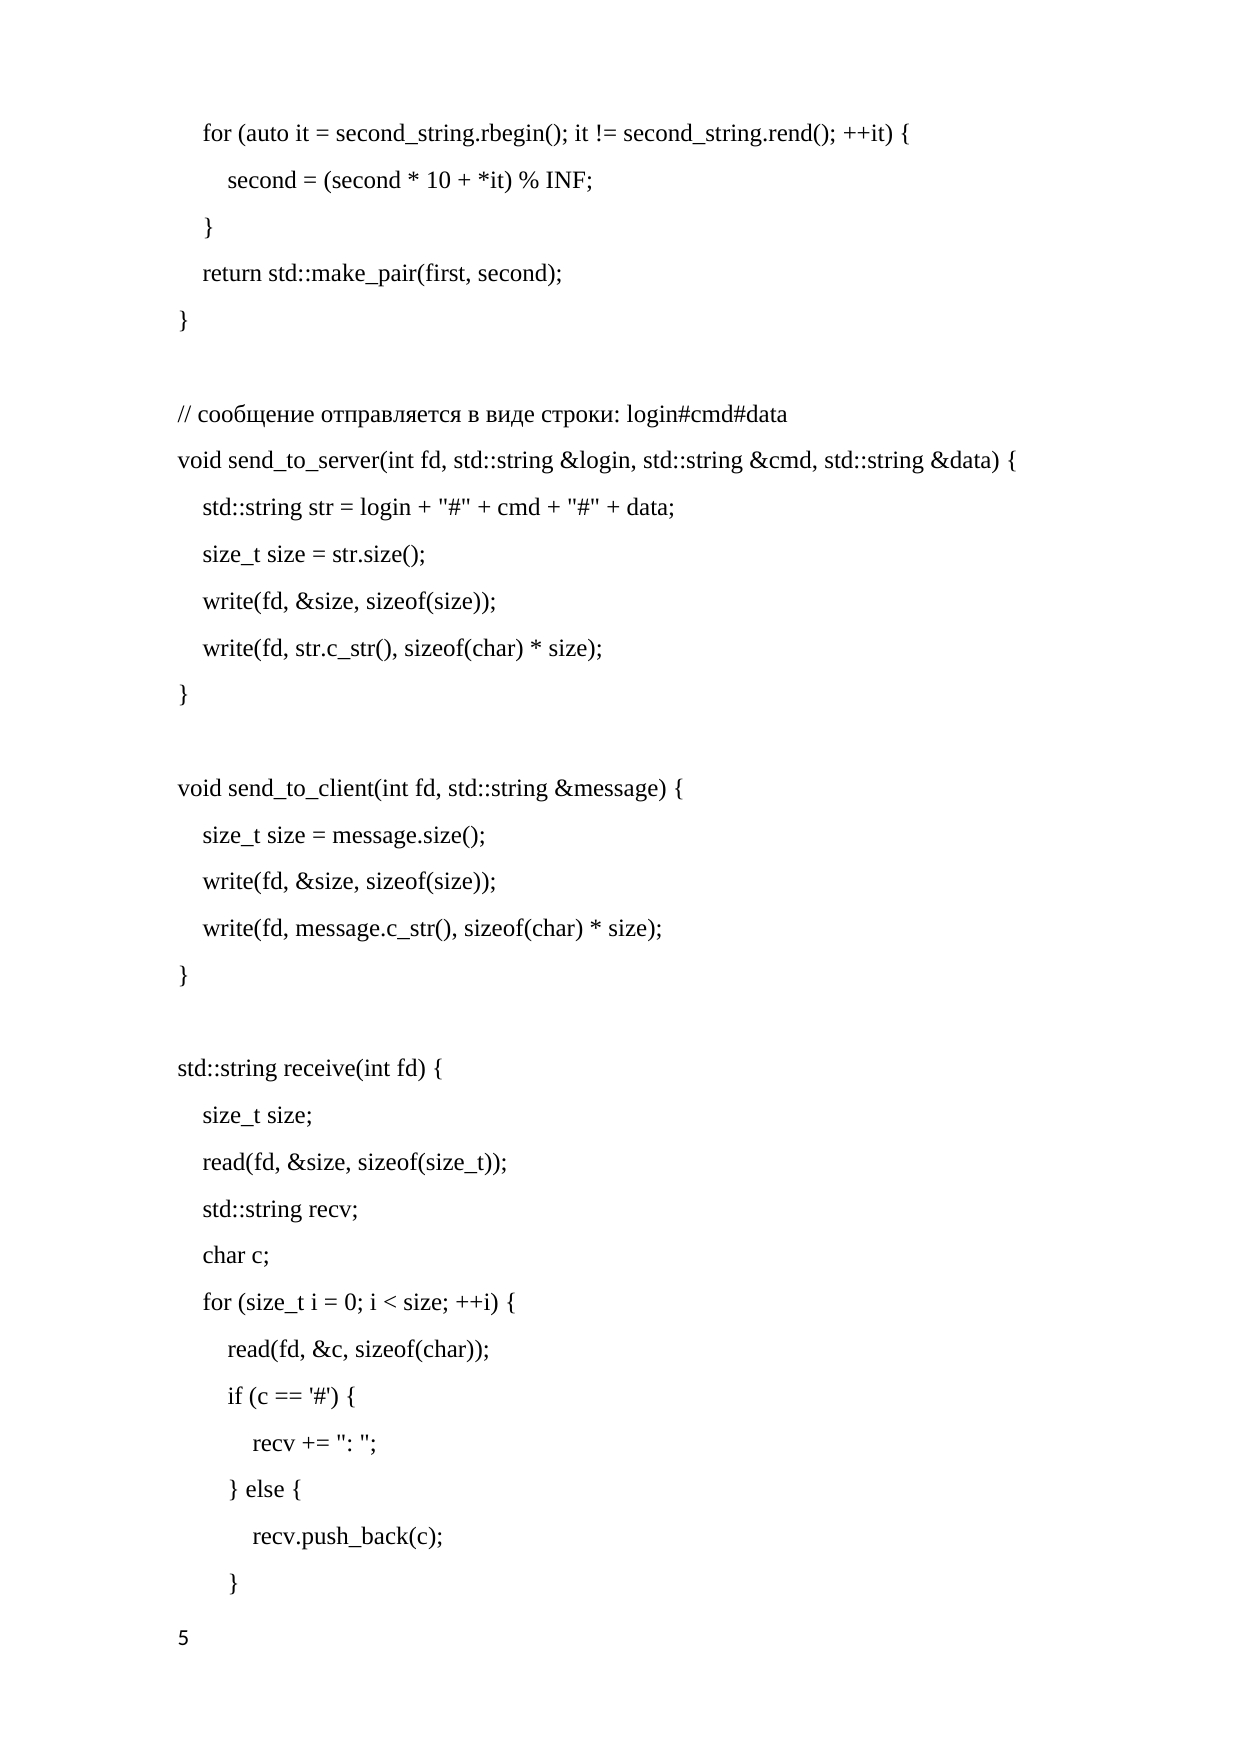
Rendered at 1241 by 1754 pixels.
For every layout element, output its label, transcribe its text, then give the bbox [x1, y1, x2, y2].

text recv += ": "; [177, 1428, 1152, 1456]
text for (size_t i = 0; i < size; ++i) { [177, 1287, 1152, 1316]
text if (c == '#') { [177, 1381, 1152, 1410]
text } [177, 305, 1152, 334]
text write(fd, str.c_str(), sizeof(char) * size); [177, 633, 1152, 661]
text void send_to_client(int fd, std::string &message) { [177, 773, 1152, 802]
text write(fd, message.c_str(), sizeof(char) * size); [177, 913, 1152, 942]
text std::string recv; [177, 1194, 1152, 1223]
text second = (second * 10 + *it) % INF; [177, 165, 1152, 194]
text void send_to_server(int fd, std::string &login, std::string &cmd, std::string &data) { [177, 446, 1152, 474]
text } [177, 212, 1152, 240]
text } [177, 1568, 1152, 1597]
text // сообщение отправляется в виде строки: login#cmd#data [177, 399, 1152, 427]
text return std::make_pair(first, second); [177, 258, 1152, 287]
text read(fd, &c, sizeof(char)); [177, 1334, 1152, 1363]
text char c; [177, 1241, 1152, 1269]
text recv.push_back(c); [177, 1521, 1152, 1550]
text size_t size; [177, 1100, 1152, 1129]
text size_t size = message.size(); [177, 820, 1152, 848]
text } else { [177, 1474, 1152, 1503]
text for (auto it = second_string.rbegin(); it != second_string.rend(); ++it) { [177, 118, 1152, 147]
text read(fd, &size, sizeof(size_t)); [177, 1147, 1152, 1176]
text } [177, 679, 1152, 708]
text } [177, 960, 1152, 989]
text write(fd, &size, sizeof(size)); [177, 586, 1152, 614]
text size_t size = str.size(); [177, 539, 1152, 568]
text std::string str = login + "#" + cmd + "#" + data; [177, 492, 1152, 521]
text std::string receive(int fd) { [177, 1053, 1152, 1082]
text write(fd, &size, sizeof(size)); [177, 866, 1152, 895]
